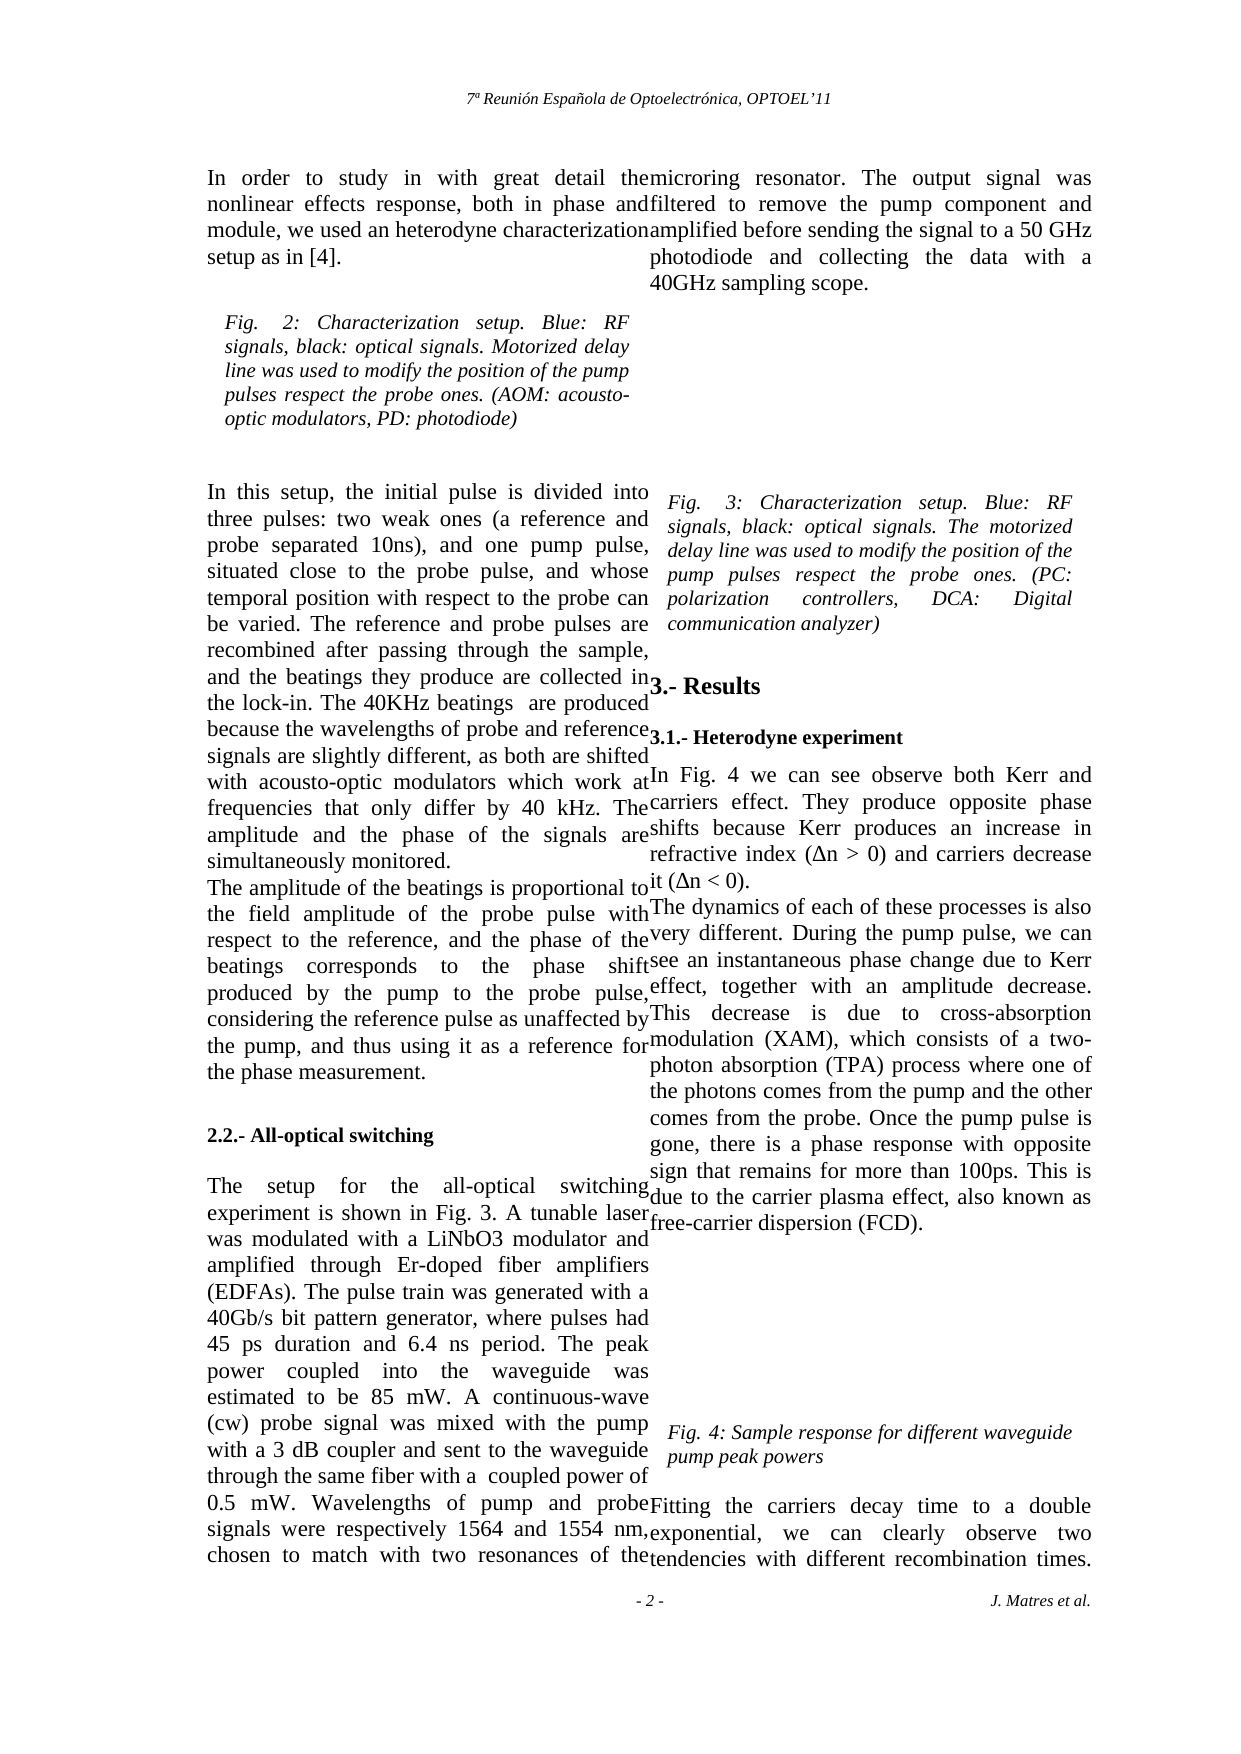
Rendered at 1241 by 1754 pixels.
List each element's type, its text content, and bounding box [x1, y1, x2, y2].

text microring resonator. The output signal was filtered to remove the pump component and amplified before sending the signal to a 50 GHz photodiode and collecting the data with a 40GHz sampling scope. [649, 164, 1092, 295]
text 2.2.- All-optical switching [207, 1123, 649, 1147]
text 3.1.- Heterodyne experiment [649, 725, 1092, 749]
text The dynamics of each of these processes is also very different. During the pump pulse, we can see an instantaneous phase change due to Kerr effect, together with an amplitude decrease. This decrease is due to cross-absorption modulation (XAM), which consists of a two-photon absorption (TPA) process where one of the photons comes from the pump and the other comes from the probe. Once the pump pulse is gone, there is a phase response with opposite sign that remains for more than 100ps. This is due to the carrier plasma effect, also known as free-carrier dispersion (FCD). [649, 893, 1092, 1236]
text Fitting the carriers decay time to a double exponential, we can clearly observe two tendencies with different recombination times. [649, 1492, 1092, 1571]
text Fig. 2: Characterization setup. Blue: RF signals, black: optical signals. Motorized delay line was used to modify the position of the pump pulses respect the probe ones. (AOM: acousto-optic modulators, PD: photodiode) [224, 310, 632, 430]
text Fig. 3: Characterization setup. Blue: RF signals, black: optical signals. The motorized delay line was used to modify the position of the pump pulses respect the probe ones. (PC: polarization controllers, DCA: Digital communication analyzer) [667, 490, 1075, 634]
text In Fig. 4 we can see observe both Kerr and carriers effect. They produce opposite phase shifts because Kerr produces an increase in refractive index (∆n > 0) and carriers decrease it (∆n < 0). [649, 761, 1092, 893]
text In order to study in with great detail the nonlinear effects response, both in phase and module, we used an heterodyne characterization setup as in [4]. [207, 164, 649, 269]
text The amplitude of the beatings is proportional to the field amplitude of the probe pulse with respect to the reference, and the phase of the beatings corresponds to the phase shift produced by the pump to the probe pulse, considering the reference pulse as unaffected by the pump, and thus using it as a reference for the phase measurement. [207, 873, 649, 1084]
text Fig. 4: Sample response for different waveguide pump peak powers [667, 1420, 1075, 1468]
text The setup for the all-optical switching experiment is shown in Fig. 3. A tunable laser was modulated with a LiNbO3 modulator and amplified through Er-doped fiber amplifiers (EDFAs). The pulse train was generated with a 40Gb/s bit pattern generator, where pulses had 45 ps duration and 6.4 ns period. The peak power coupled into the waveguide was estimated to be 85 mW. A continuous-wave (cw) probe signal was mixed with the pump with a 3 dB coupler and sent to the waveguide through the same fiber with a coupled power of 0.5 mW. Wavelengths of pump and probe signals were respectively 1564 and 1554 nm, chosen to match with two resonances of the [207, 1172, 649, 1568]
text In this setup, the initial pulse is divided into three pulses: two weak ones (a reference and probe separated 10ns), and one pump pulse, situated close to the probe pulse, and whose temporal position with respect to the probe can be varied. The reference and probe pulses are recombined after passing through the sample, and the beatings they produce are collected in the lock-in. The 40KHz beatings are produced because the wavelengths of probe and reference signals are slightly different, as both are shifted with acousto-optic modulators which work at frequencies that only differ by 40 kHz. The amplitude and the phase of the signals are simultaneously monitored. [207, 478, 649, 873]
text 3.- Results [649, 671, 1092, 700]
